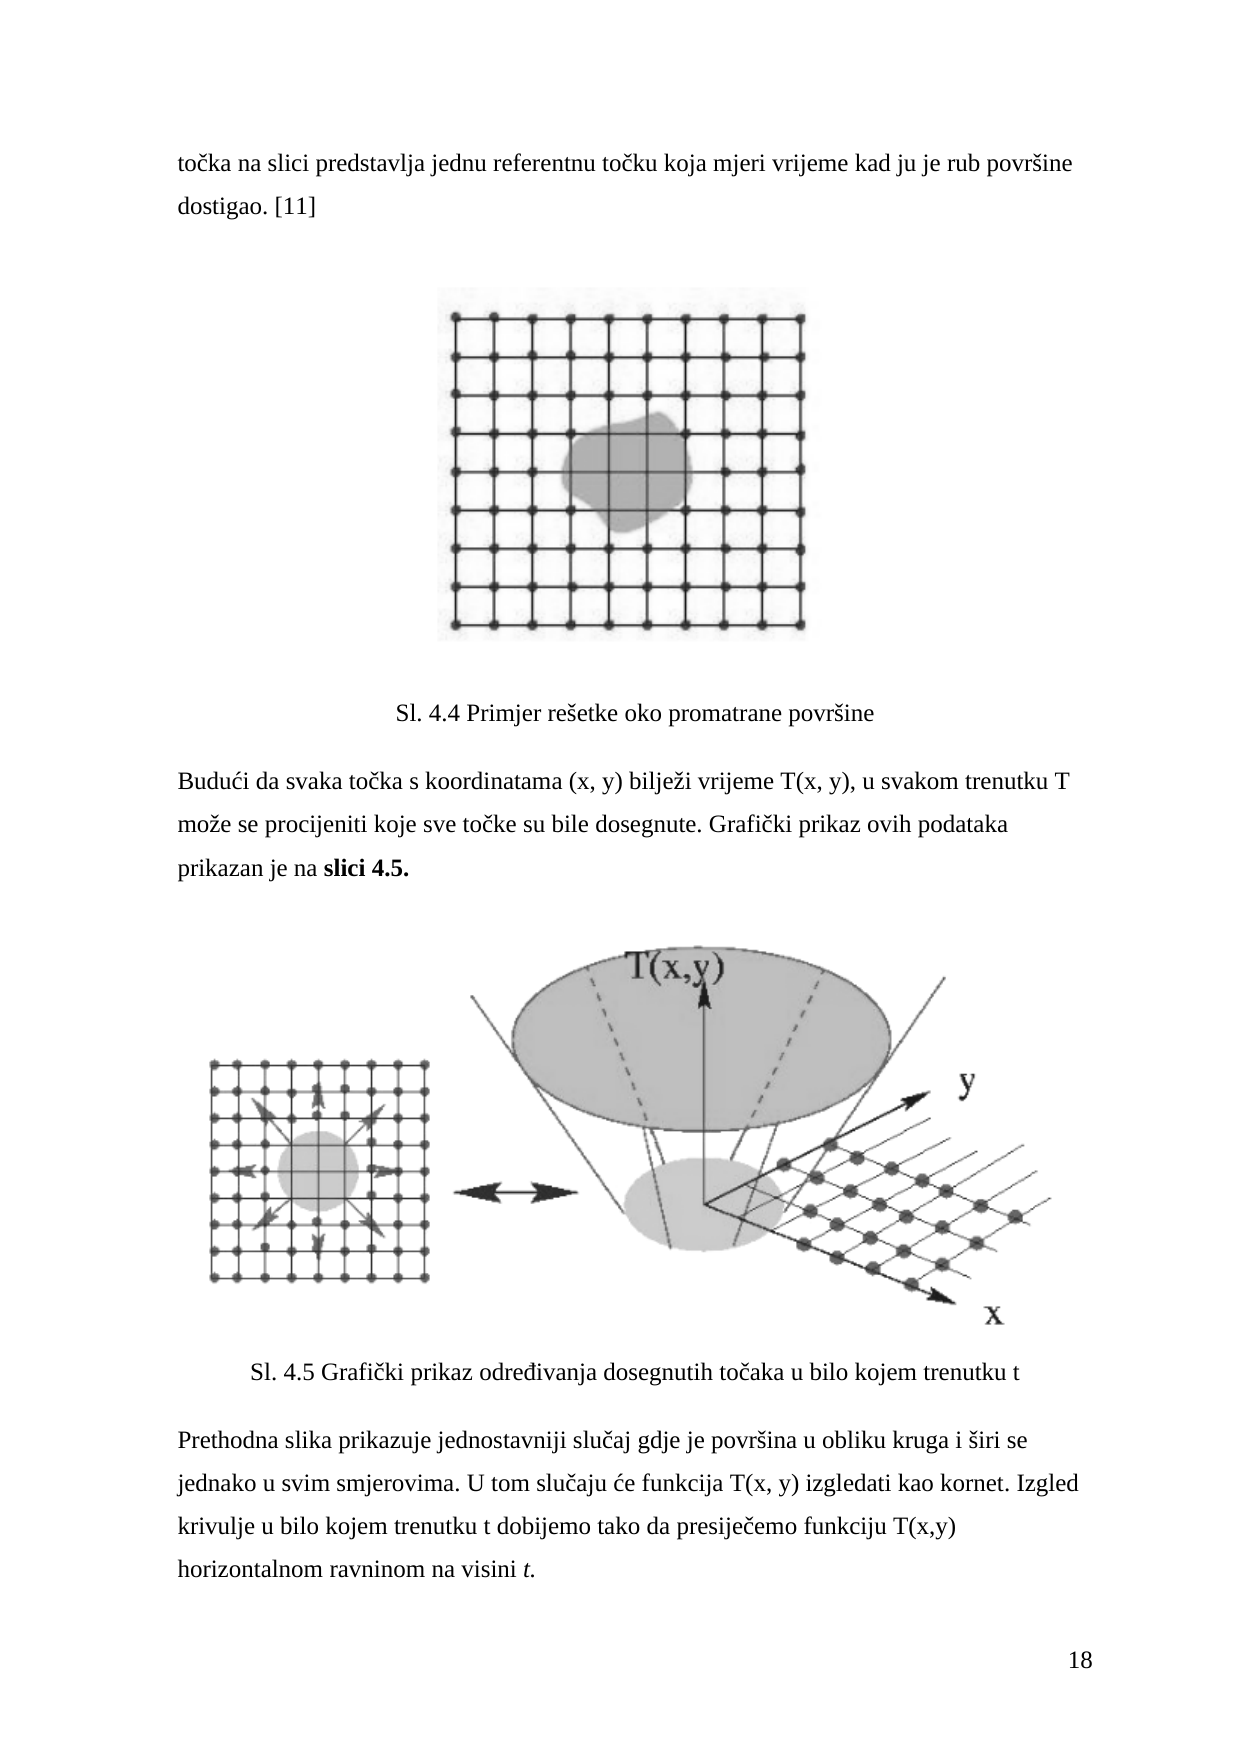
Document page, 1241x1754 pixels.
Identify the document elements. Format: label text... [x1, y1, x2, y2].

text točka na slici predstavlja jednu referentnu točku koja mjeri vrijeme kad ju je rub površine dostigao. [11] [177, 148, 1092, 219]
text Sl. 4.5 Grafički prikaz određivanja dosegnutih točaka u bilo kojem trenutku t [177, 921, 1092, 1386]
text Sl. 4.4 Primjer rešetke oko promatrane površine [177, 698, 1092, 727]
text Prethodna slika prikazuje jednostavniji slučaj gdje je površina u obliku kruga i širi se jednako u svim smjerovima. U tom slučaju će funkcija T(x, y) izgledati kao kornet. Izgled krivulje u bilo kojem trenutku t dobijemo tako da presiječemo funkciju T(x,y) horizontalnom ravninom na visini t. [177, 1425, 1092, 1583]
text Budući da svaka točka s koordinatama (x, y) bilježi vrijeme T(x, y), u svakom trenutku T može se procijeniti koje sve točke su bile dosegnute. Grafički prikaz ovih podataka prikazan je na slici 4.5. [177, 766, 1092, 881]
